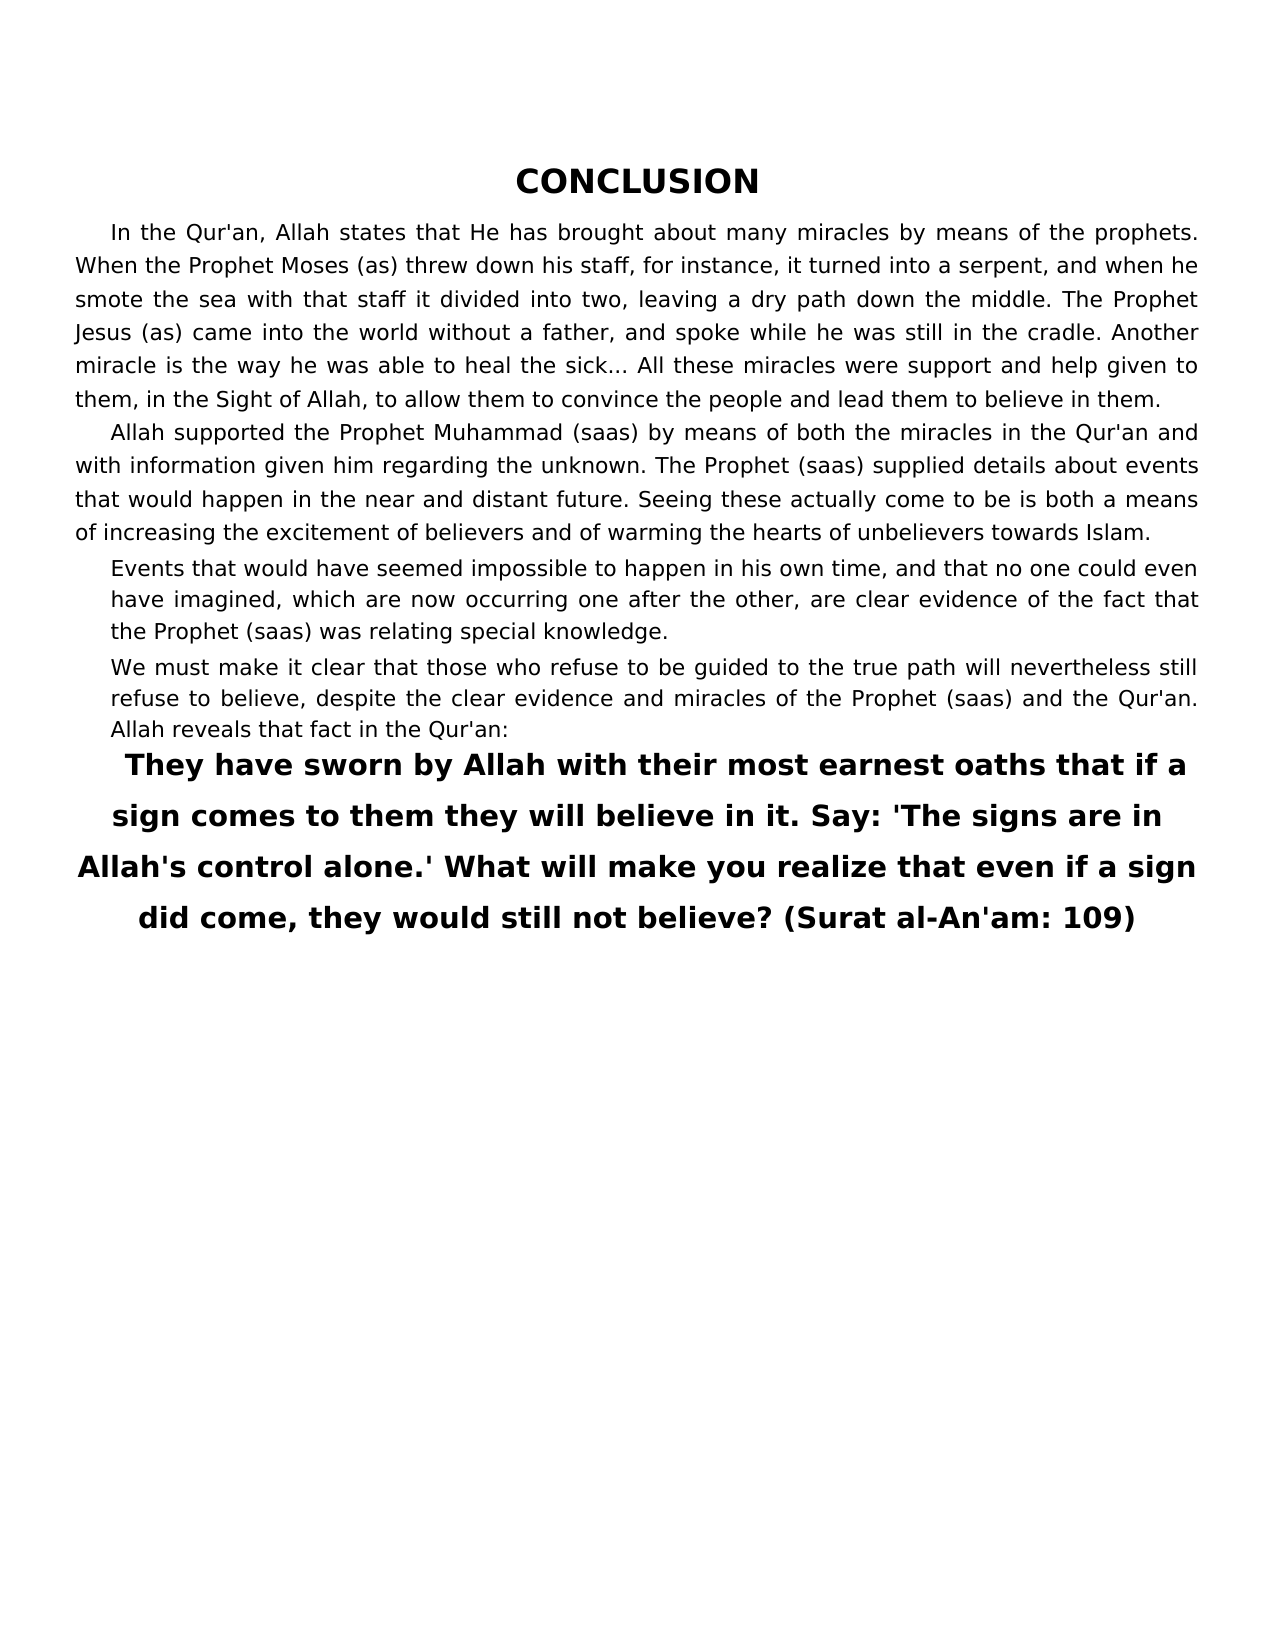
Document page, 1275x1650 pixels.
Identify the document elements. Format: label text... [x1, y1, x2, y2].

text In the Qur'an, Allah states that He has brought about many miracles by means of the prophets. When the Prophet Moses (as) threw down his staff, for instance, it turned into a serpent, and when he smote the sea with that staff it divided into two, leaving a dry path down the middle. The Prophet Jesus (as) came into the world without a father, and spoke while he was still in the cradle. Another miracle is the way he was able to heal the sick... All these miracles were support and help given to them, in the Sight of Allah, to allow them to convince the people and lead them to believe in them. [75, 214, 1200, 414]
text We must make it clear that those who refuse to be guided to the true path will nevertheless still refuse to believe, despite the clear evidence and miracles of the Prophet (saas) and the Qur'an. Allah reveals that fact in the Qur'an: [110, 650, 1200, 744]
subtitle CONCLUSION [75, 162, 1200, 201]
text Allah supported the Prophet Muhammad (saas) by means of both the miracles in the Qur'an and with information given him regarding the unknown. The Prophet (saas) supplied details about events that would happen in the near and distant future. Seeing these actually come to be is both a means of increasing the excitement of believers and of warming the hearts of unbelievers towards Islam. [75, 414, 1200, 547]
text They have sworn by Allah with their most earnest oaths that if a sign comes to them they will believe in it. Say: 'The signs are in Allah's control alone.' What will make you realize that even if a sign did come, they would still not believe? (Surat al-An'am: 109) [75, 748, 1200, 935]
text Events that would have seemed impossible to happen in his own time, and that no one could even have imagined, which are now occurring one after the other, are clear evidence of the fact that the Prophet (saas) was relating special knowledge. [110, 552, 1200, 645]
